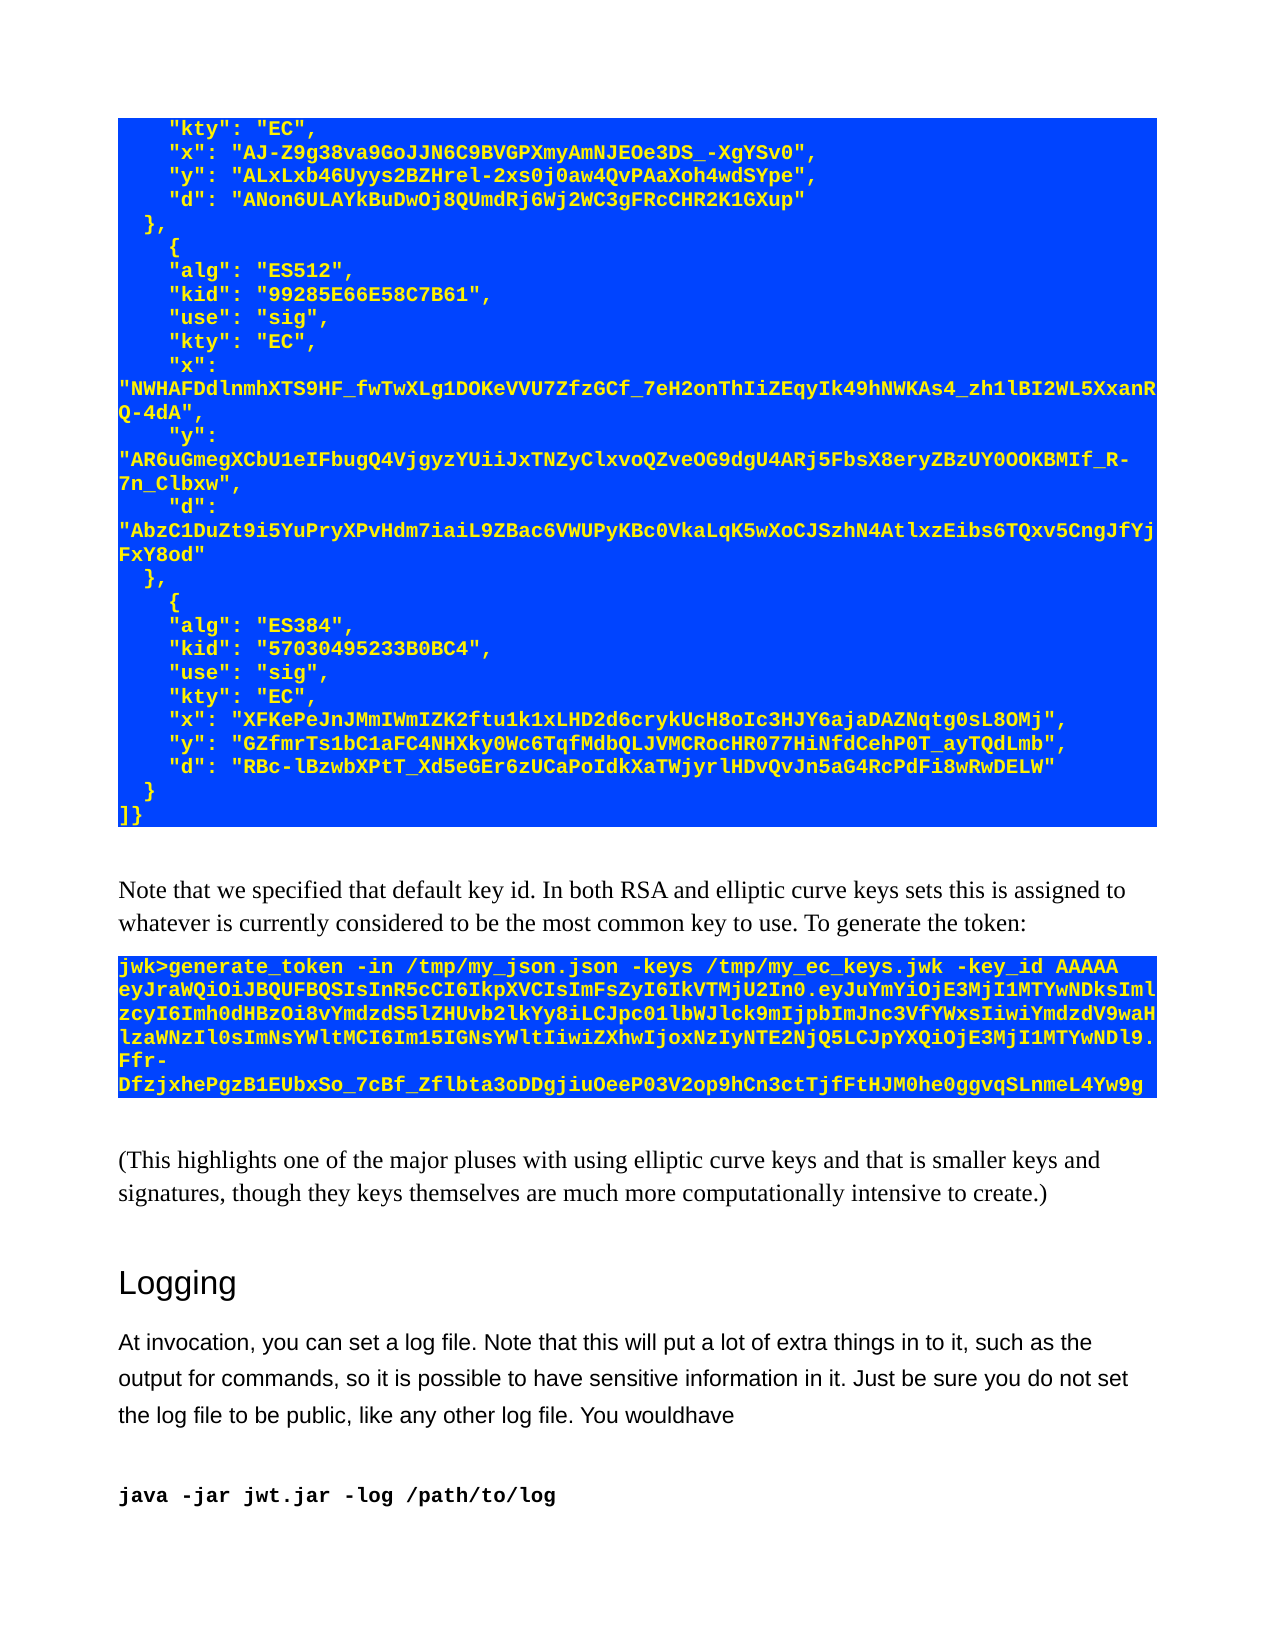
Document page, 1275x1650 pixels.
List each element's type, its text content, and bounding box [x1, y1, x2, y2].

text "y": "GZfmrTs1bC1aFC4NHXky0Wc6TqfMdbQLJVMCRocHR077HiNfdCehP0T_ayTQdLmb", [118, 733, 1157, 757]
text { [118, 591, 1157, 615]
text "y": "ALxLxb46Uyys2BZHrel-2xs0j0aw4QvPAaXoh4wdSYpe", [118, 165, 1157, 189]
text eyJraWQiOiJBQUFBQSIsInR5cCI6IkpXVCIsImFsZyI6IkVTMjU2In0.eyJuYmYiOjE3MjI1MTYwNDksImlzcyI6Imh0dHBzOi8vYmdzdS5lZHUvb2lkYy8iLCJpc01lbWJlck9mIjpbImJnc3VfYWxsIiwiYmdzdV9waHlzaWNzIl0sImNsYWltMCI6Im15IGNsYWltIiwiZXhwIjoxNzIyNTE2NjQ5LCJpYXQiOjE3MjI1MTYwNDl9.Ffr-DfzjxhePgzB1EUbxSo_7cBf_Zflbta3oDDgjiuOeeP03V2op9hCn3ctTjfFtHJM0he0ggvqSLnmeL4Yw9g [118, 979, 1157, 1098]
text "kty": "EC", [118, 331, 1157, 354]
text "kty": "EC", [118, 686, 1157, 709]
text "d": "AbzC1DuZt9i5YuPryXPvHdm7iaiL9ZBac6VWUPyKBc0VkaLqK5wXoCJSzhN4AtlxzEibs6TQxv5CngJfYjFxY8od" [118, 496, 1157, 567]
text { [118, 236, 1157, 260]
text "x": "AJ-Z9g38va9GoJJN6C9BVGPXmyAmNJEOe3DS_-XgYSv0", [118, 142, 1157, 165]
text At invocation, you can set a log file. Note that this will put a lot of extra things in to it, such as the output for commands, so it is possible to have sensitive information in it. Just be sure you do not set the log file to be public, like any other log file. You wouldhave [118, 1329, 1157, 1428]
text "kty": "EC", [118, 118, 1157, 142]
text Note that we specified that default key id. In both RSA and elliptic curve keys sets this is assigned to whatever is currently considered to be the most common key to use. To generate the token: [118, 875, 1157, 937]
text jwk>generate_token -in /tmp/my_json.json -keys /tmp/my_ec_keys.jwk -key_id AAAAA [118, 956, 1157, 979]
text }, [118, 567, 1157, 591]
text "kid": "57030495233B0BC4", [118, 638, 1157, 662]
text } [118, 780, 1157, 804]
text ]} [118, 804, 1157, 827]
text "alg": "ES512", [118, 260, 1157, 284]
subtitle Logging [118, 1263, 1157, 1302]
text }, [118, 213, 1157, 236]
text "d": "ANon6ULAYkBuDwOj8QUmdRj6Wj2WC3gFRcCHR2K1GXup" [118, 189, 1157, 213]
text "y": "AR6uGmegXCbU1eIFbugQ4VjgyzYUiiJxTNZyClxvoQZveOG9dgU4ARj5FbsX8eryZBzUY0OOKBMIf_R-7n_Clbxw", [118, 426, 1157, 496]
text (This highlights one of the major pluses with using elliptic curve keys and that is smaller keys and signatures, though they keys themselves are much more computationally intensive to create.) [118, 1145, 1157, 1207]
text java -jar jwt.jar -log /path/to/log [118, 1486, 1157, 1509]
text "use": "sig", [118, 307, 1157, 331]
text "x": "NWHAFDdlnmhXTS9HF_fwTwXLg1DOKeVVU7ZfzGCf_7eH2onThIiZEqyIk49hNWKAs4_zh1lBI2WL5XxanRQ-4dA", [118, 354, 1157, 426]
text "kid": "99285E66E58C7B61", [118, 284, 1157, 307]
text "alg": "ES384", [118, 615, 1157, 638]
text "x": "XFKePeJnJMmIWmIZK2ftu1k1xLHD2d6crykUcH8oIc3HJY6ajaDAZNqtg0sL8OMj", [118, 709, 1157, 733]
text "use": "sig", [118, 662, 1157, 686]
text "d": "RBc-lBzwbXPtT_Xd5eGEr6zUCaPoIdkXaTWjyrlHDvQvJn5aG4RcPdFi8wRwDELW" [118, 757, 1157, 780]
